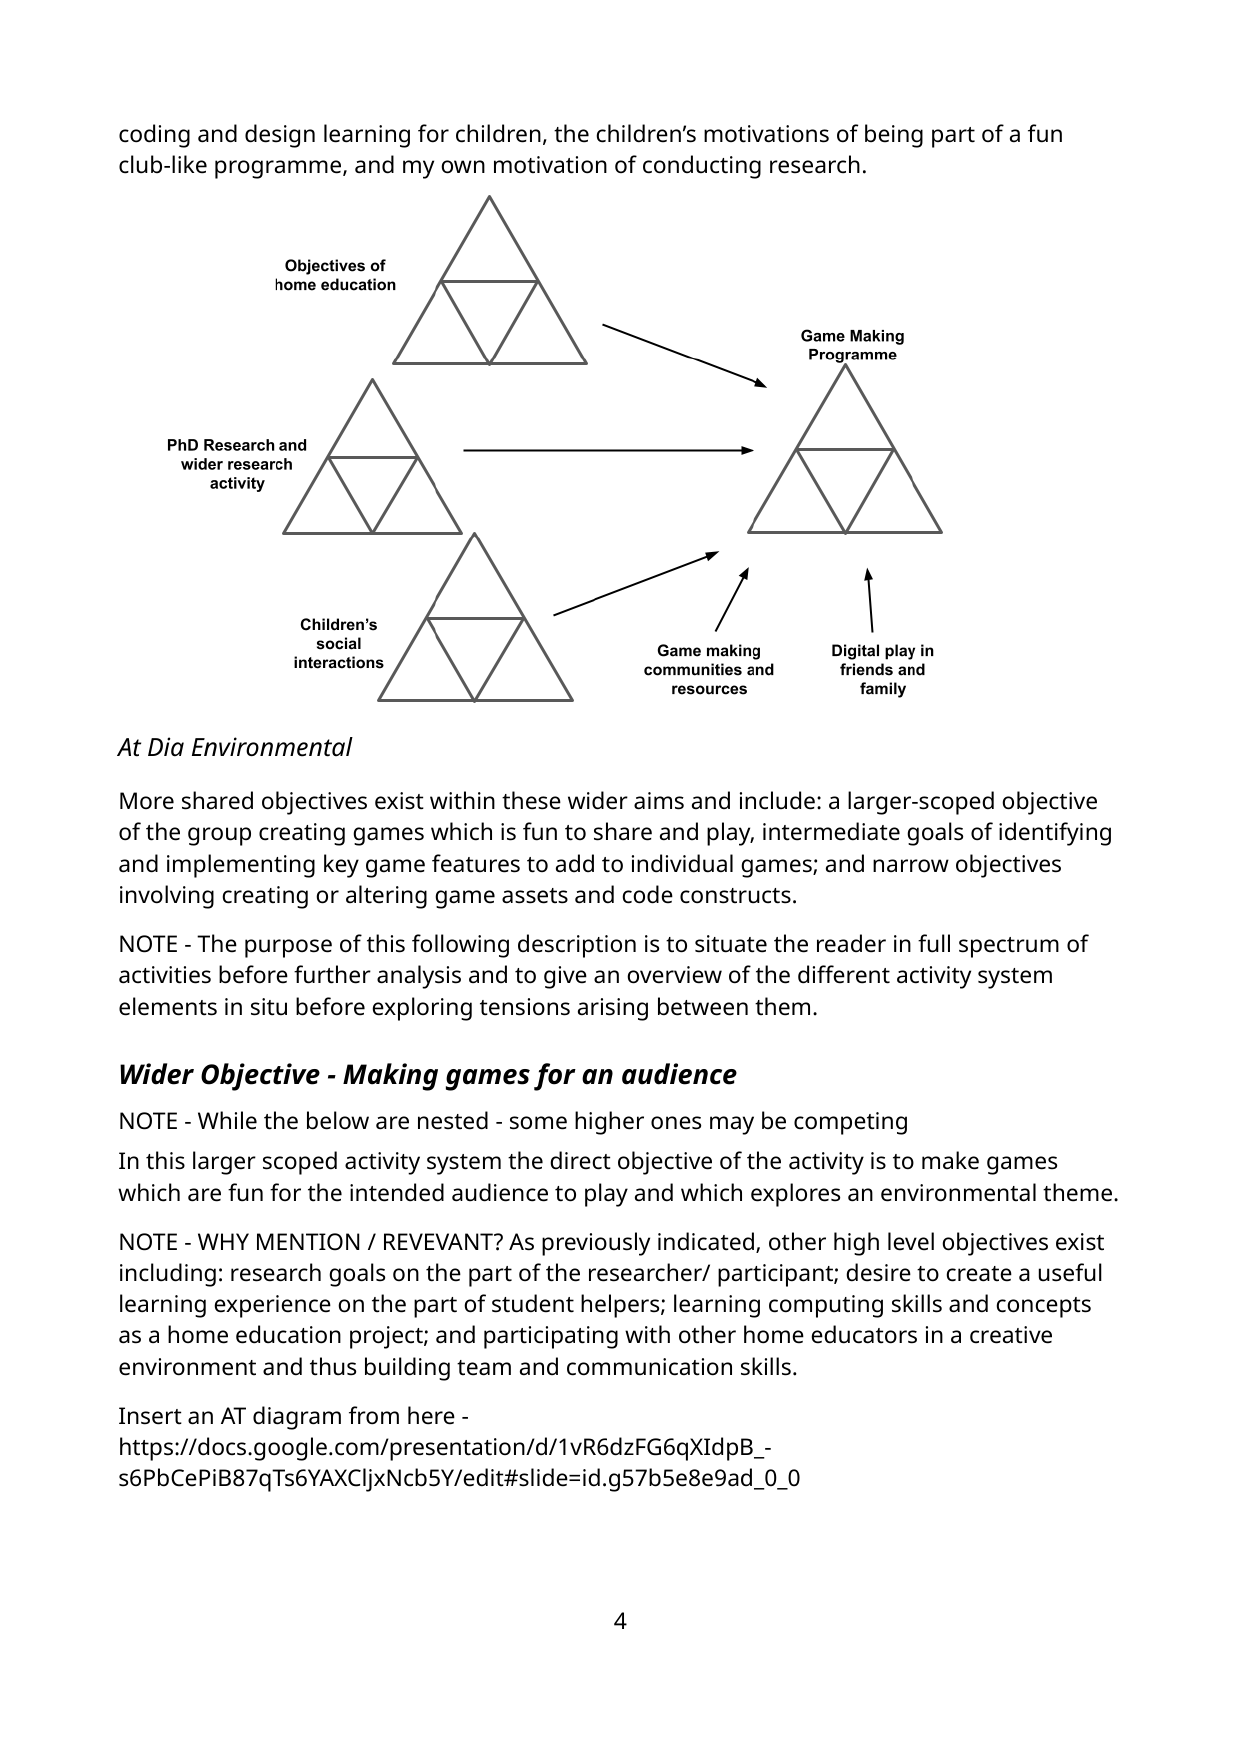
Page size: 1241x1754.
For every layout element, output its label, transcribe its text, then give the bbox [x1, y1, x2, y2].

text Insert an AT diagram from here - https://docs.google.com/presentation/d/1vR6dzFG6qXIdpB_-s6PbCePiB87qTs6YAXCljxNcb5Y/edit#slide=id.g57b5e8e9ad_0_0 [118, 1400, 1122, 1494]
text NOTE - WHY MENTION / REVEVANT? As previously indicated, other high level objectives exist including: research goals on the part of the researcher/ participant; desire to create a useful learning experience on the part of student helpers; learning computing skills and concepts as a home education project; and participating with other home educators in a creative environment and thus building team and communication skills. [118, 1226, 1122, 1382]
text In this larger scoped activity system the direct objective of the activity is to make games which are fun for the intended audience to play and which explores an environmental theme. [118, 1145, 1122, 1208]
text At Dia Environmental [118, 729, 1122, 764]
picture [118, 180, 1072, 717]
text coding and design learning for children, the children’s motivations of being part of a fun club-like programme, and my own motivation of conducting research. [118, 118, 1122, 181]
text NOTE - While the below are nested - some higher ones may be competing [118, 1105, 1122, 1136]
text NOTE - The purpose of this following description is to situate the reader in full spectrum of activities before further analysis and to give an overview of the different activity system elements in situ before exploring tensions arising between them. [118, 928, 1122, 1022]
subtitle Wider Objective - Making games for an audience [118, 1056, 1122, 1093]
text More shared objectives exist within these wider aims and include: a larger-scoped objective of the group creating games which is fun to share and play, intermediate goals of identifying and implementing key game features to add to individual games; and narrow objectives involving creating or altering game assets and code constructs. [118, 785, 1122, 910]
